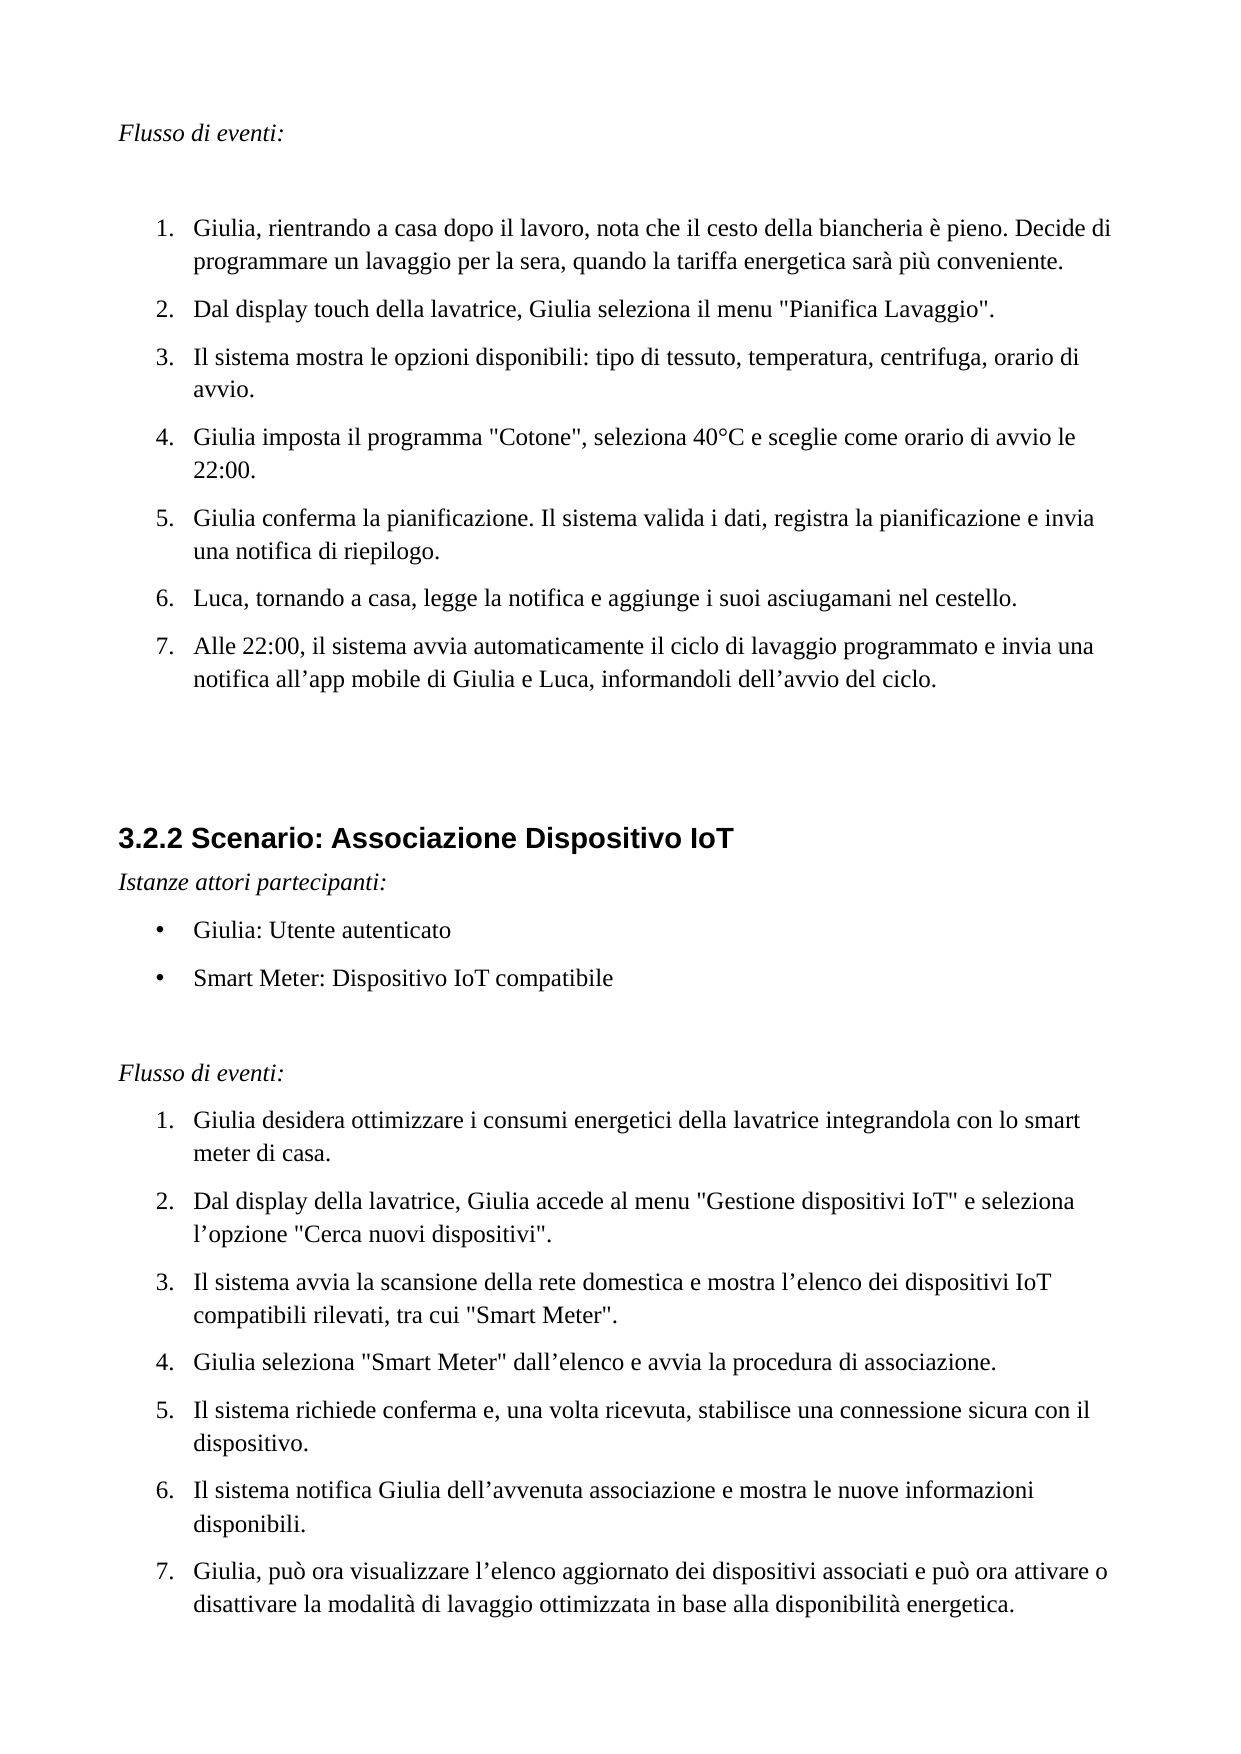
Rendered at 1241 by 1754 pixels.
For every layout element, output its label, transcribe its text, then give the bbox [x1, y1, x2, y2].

list Giulia desidera ottimizzare i consumi energetici della lavatrice integrandola con lo smart meter di casa. [156, 1106, 1122, 1167]
list Giulia, rientrando a casa dopo il lavoro, nota che il cesto della biancheria è pieno. Decide di programmare un lavaggio per la sera, quando la tariffa energetica sarà più conveniente. [156, 213, 1122, 275]
list Il sistema avvia la scansione della rete domestica e mostra l’elenco dei dispositivi IoT compatibili rilevati, tra cui "Smart Meter". [156, 1267, 1122, 1328]
list Il sistema richiede conferma e, una volta ricevuta, stabilisce una connessione sicura con il dispositivo. [156, 1395, 1122, 1457]
list Giulia conferma la pianificazione. Il sistema valida i dati, registra la pianificazione e invia una notifica di riepilogo. [156, 503, 1122, 564]
list Smart Meter: Dispositivo IoT compatibile [156, 963, 1122, 991]
list Giulia: Utente autenticato [156, 915, 1122, 944]
list Giulia imposta il programma "Cotone", seleziona 40°C e sceglie come orario di avvio le 22:00. [156, 422, 1122, 484]
list Dal display della lavatrice, Giulia accede al menu "Gestione dispositivi IoT" e seleziona l’opzione "Cerca nuovi dispositivi". [156, 1186, 1122, 1248]
list Il sistema notifica Giulia dell’avvenuta associazione e mostra le nuove informazioni disponibili. [156, 1476, 1122, 1537]
list Giulia, può ora visualizzare l’elenco aggiornato dei dispositivi associati e può ora attivare o disattivare la modalità di lavaggio ottimizzata in base alla disponibilità energetica. [156, 1556, 1122, 1618]
list Giulia seleziona "Smart Meter" dall’elenco e avvia la procedura di associazione. [156, 1347, 1122, 1376]
list Dal display touch della lavatrice, Giulia seleziona il menu "Pianifica Lavaggio". [156, 294, 1122, 323]
list Il sistema mostra le opzioni disponibili: tipo di tessuto, temperatura, centrifuga, orario di avvio. [156, 342, 1122, 403]
text Istanze attori partecipanti: [118, 867, 1122, 896]
list Luca, tornando a casa, legge la notifica e aggiunge i suoi asciugamani nel cestello. [156, 583, 1122, 612]
subtitle 3.2.2 Scenario: Associazione Dispositivo IoT [118, 821, 1122, 855]
text Flusso di eventi: [118, 118, 1122, 147]
text Flusso di eventi: [118, 1058, 1122, 1087]
list Alle 22:00, il sistema avvia automaticamente il ciclo di lavaggio programmato e invia una notifica all’app mobile di Giulia e Luca, informandoli dell’avvio del ciclo. [156, 631, 1122, 693]
